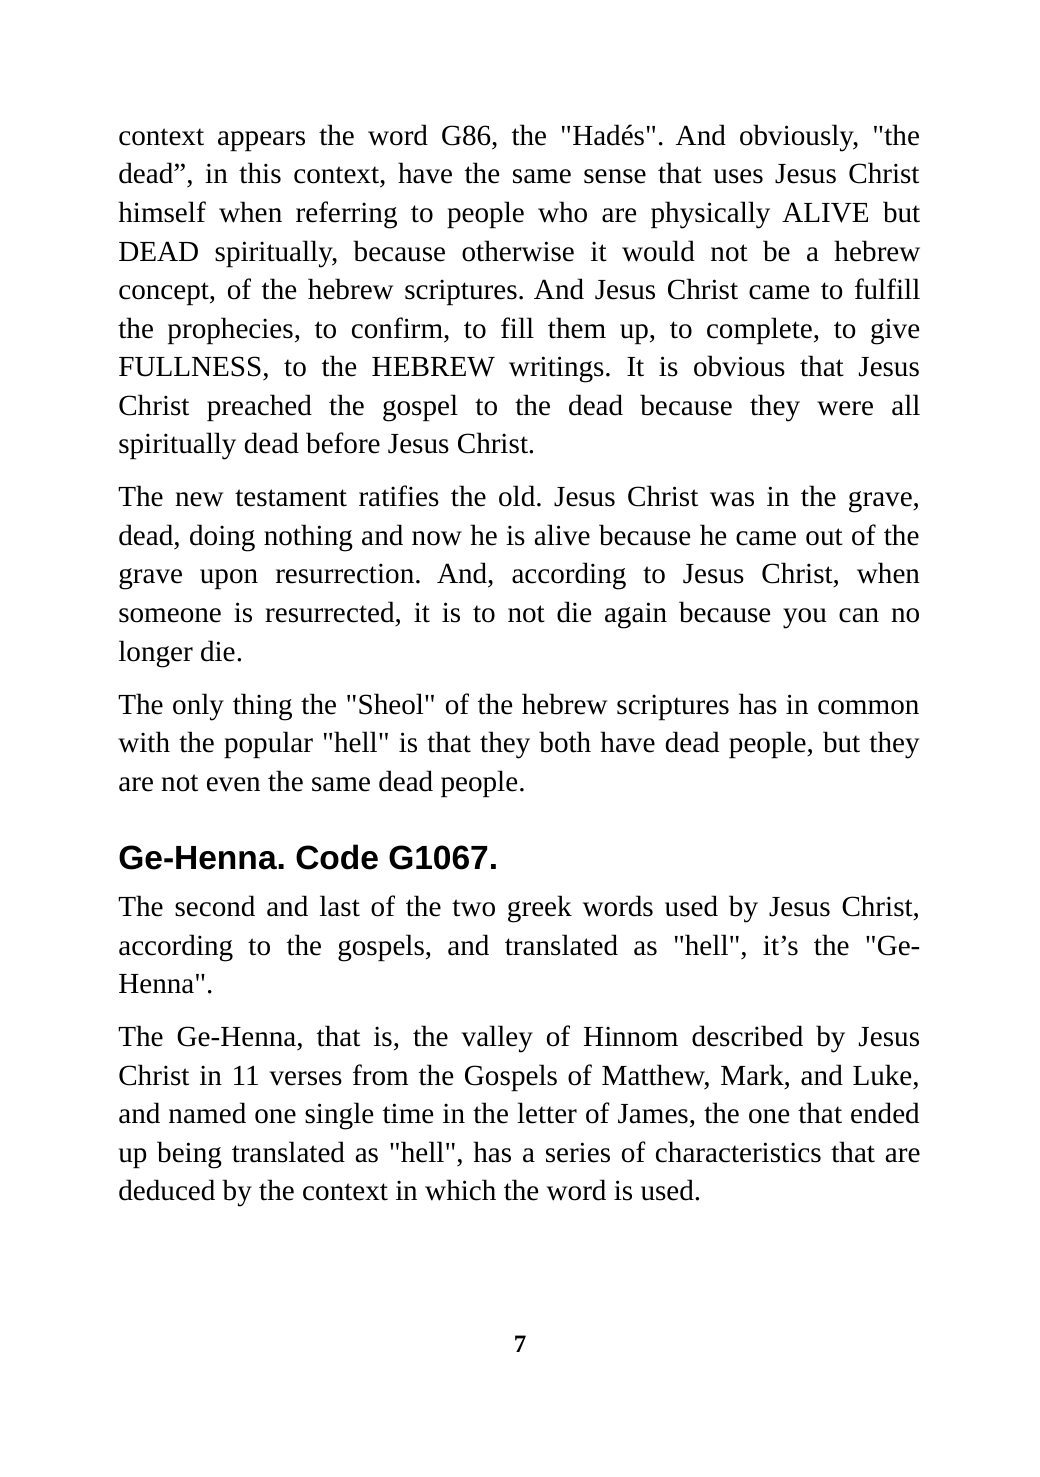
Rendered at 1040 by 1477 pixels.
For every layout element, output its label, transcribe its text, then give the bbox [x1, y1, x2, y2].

text The new testament ratifies the old. Jesus Christ was in the grave, dead, doing nothing and now he is alive because he came out of the grave upon resurrection. And, according to Jesus Christ, when someone is resurrected, it is to not die again because you can no longer die. [118, 479, 921, 667]
text The second and last of the two greek words used by Jesus Christ, according to the gospels, and translated as "hell", it’s the "Ge-Henna". [118, 889, 921, 1000]
text context appears the word G86, the "Hadés". And obviously, "the dead”, in this context, have the same sense that uses Jesus Christ himself when referring to people who are physically ALIVE but DEAD spiritually, because otherwise it would not be a hebrew concept, of the hebrew scriptures. And Jesus Christ came to fulfill the prophecies, to confirm, to fill them up, to complete, to give FULLNESS, to the HEBREW writings. It is obvious that Jesus Christ preached the gospel to the dead because they were all spiritually dead before Jesus Christ. [118, 118, 921, 460]
text The only thing the "Sheol" of the hebrew scriptures has in common with the popular "hell" is that they both have dead people, but they are not even the same dead people. [118, 687, 921, 797]
subtitle Ge-Henna. Code G1067. [118, 838, 921, 877]
text The Ge-Henna, that is, the valley of Hinnom described by Jesus Christ in 11 verses from the Gospels of Matthew, Mark, and Luke, and named one single time in the letter of James, the one that ended up being translated as "hell", has a series of characteristics that are deduced by the context in which the word is used. [118, 1019, 921, 1207]
